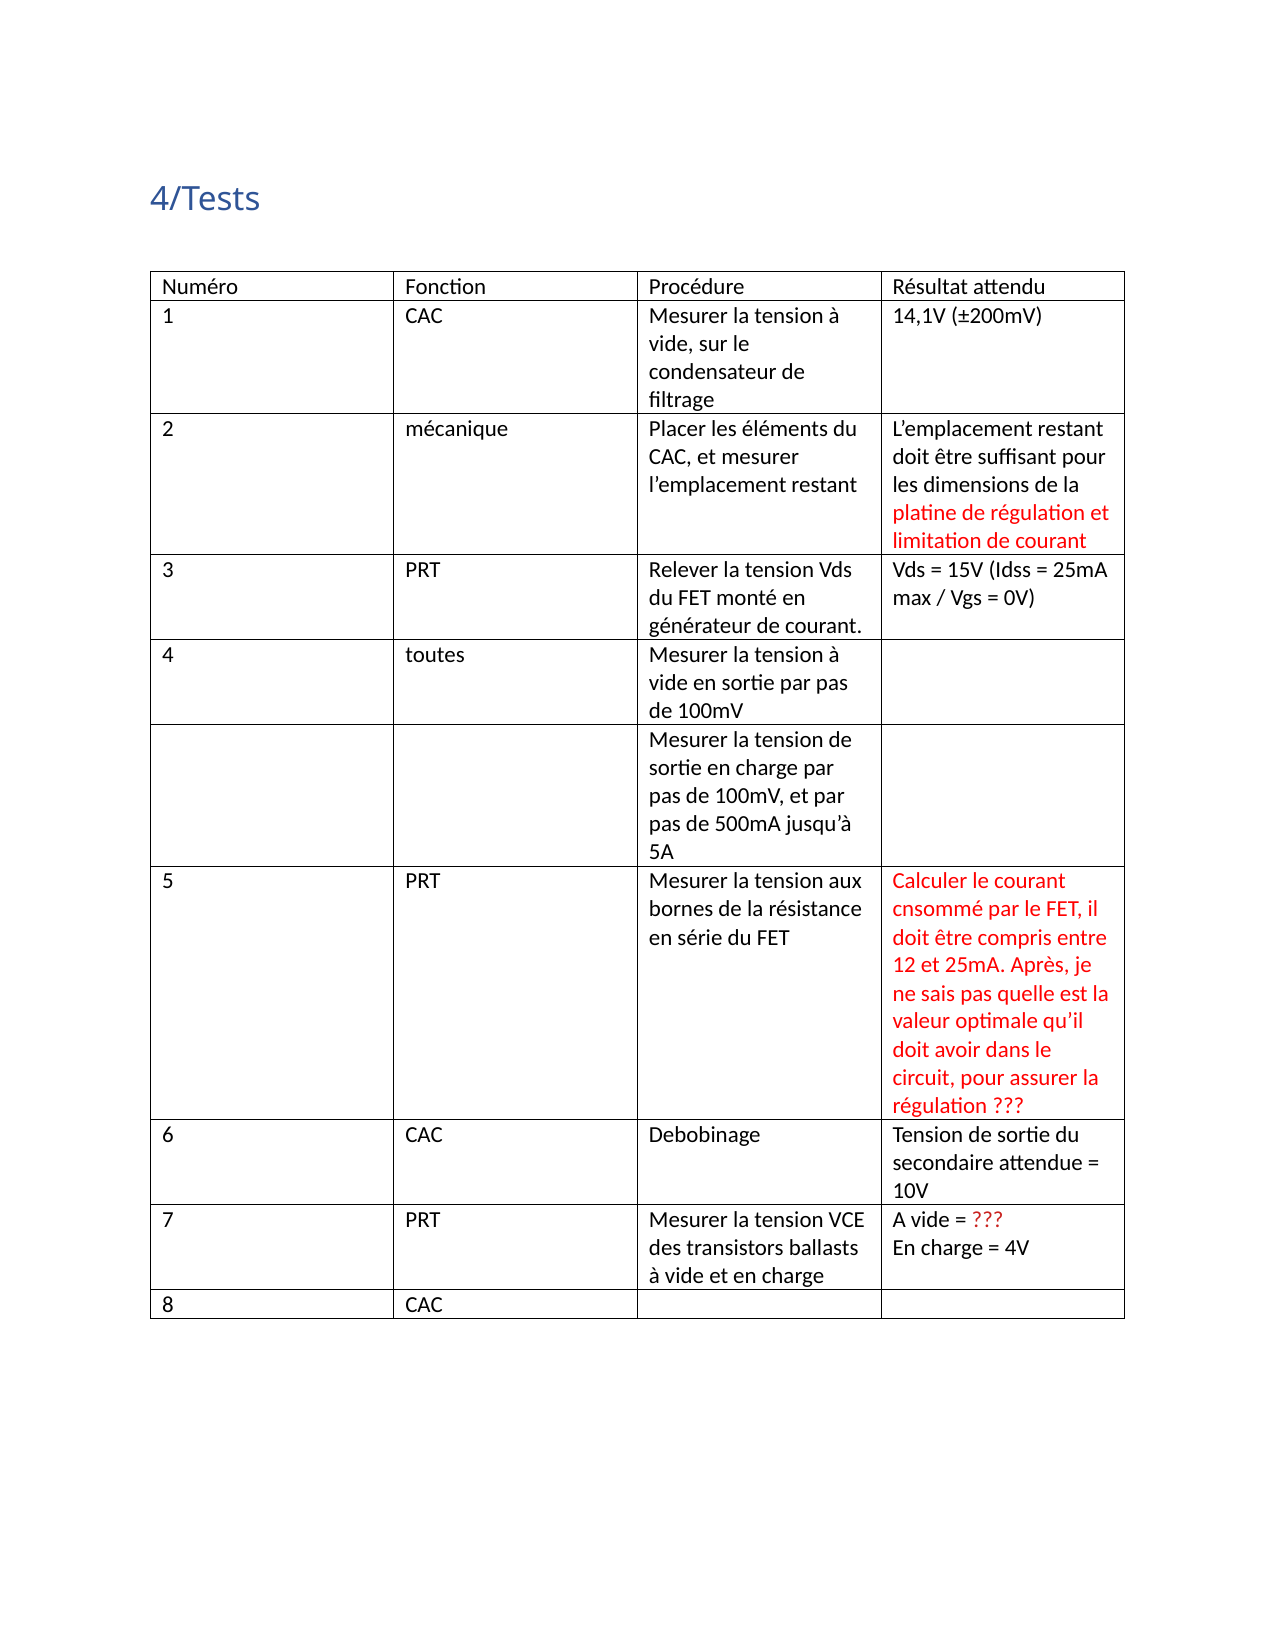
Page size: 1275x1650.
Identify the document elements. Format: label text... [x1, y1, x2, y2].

table_cell Calculer le courant cnsommé par le FET, il doit être compris entre 12 et 25mA. Après, je ne sais pas quelle est la valeur optimale qu’il doit avoir dans le circuit, pour assurer la régulation ??? [882, 867, 1124, 1119]
table_cell Mesurer la tension VCE des transistors ballasts à vide et en charge [638, 1205, 881, 1289]
table_header Numéro [151, 272, 393, 300]
table_cell CAC [394, 1290, 637, 1318]
table_cell [882, 725, 1124, 866]
table_cell 5 [151, 867, 393, 1119]
table_cell 7 [151, 1205, 393, 1289]
table_cell CAC [394, 301, 637, 413]
table_cell 8 [151, 1290, 393, 1318]
table_cell Mesurer la tension aux bornes de la résistance en série du FET [638, 867, 881, 1119]
table_cell 3 [151, 555, 393, 639]
table_cell PRT [394, 555, 637, 639]
table_cell 2 [151, 414, 393, 554]
table_header Procédure [638, 272, 881, 300]
table_cell [882, 640, 1124, 724]
table_cell 4 [151, 640, 393, 724]
table_header Résultat attendu [882, 272, 1124, 300]
table_cell 1 [151, 301, 393, 413]
table_cell Vds = 15V (Idss = 25mA max / Vgs = 0V) [882, 555, 1124, 639]
table_cell PRT [394, 867, 637, 1119]
table_cell Mesurer la tension à vide en sortie par pas de 100mV [638, 640, 881, 724]
table_cell Mesurer la tension de sortie en charge par pas de 100mV, et par pas de 500mA jusqu’à 5A [638, 725, 881, 866]
table_cell Relever la tension Vds du FET monté en générateur de courant. [638, 555, 881, 639]
table_cell 6 [151, 1120, 393, 1204]
table_cell L’emplacement restant doit être suffisant pour les dimensions de la platine de régulation et limitation de courant [882, 414, 1124, 554]
table_cell [638, 1290, 881, 1318]
table_cell [394, 725, 637, 866]
subtitle 4/Tests [150, 175, 1125, 220]
table_cell Tension de sortie du secondaire attendue = 10V [882, 1120, 1124, 1204]
table_cell Mesurer la tension à vide, sur le condensateur de filtrage [638, 301, 881, 413]
table_cell [882, 1290, 1124, 1318]
table_cell Debobinage [638, 1120, 881, 1204]
table_header Fonction [394, 272, 637, 300]
table_cell toutes [394, 640, 637, 724]
table_cell [151, 725, 393, 866]
table_cell 14,1V (±200mV) [882, 301, 1124, 413]
table_cell CAC [394, 1120, 637, 1204]
table_cell PRT [394, 1205, 637, 1289]
table_cell Placer les éléments du CAC, et mesurer l’emplacement restant [638, 414, 881, 554]
table_cell A vide = ??? En charge = 4V [882, 1205, 1124, 1289]
table_cell mécanique [394, 414, 637, 554]
